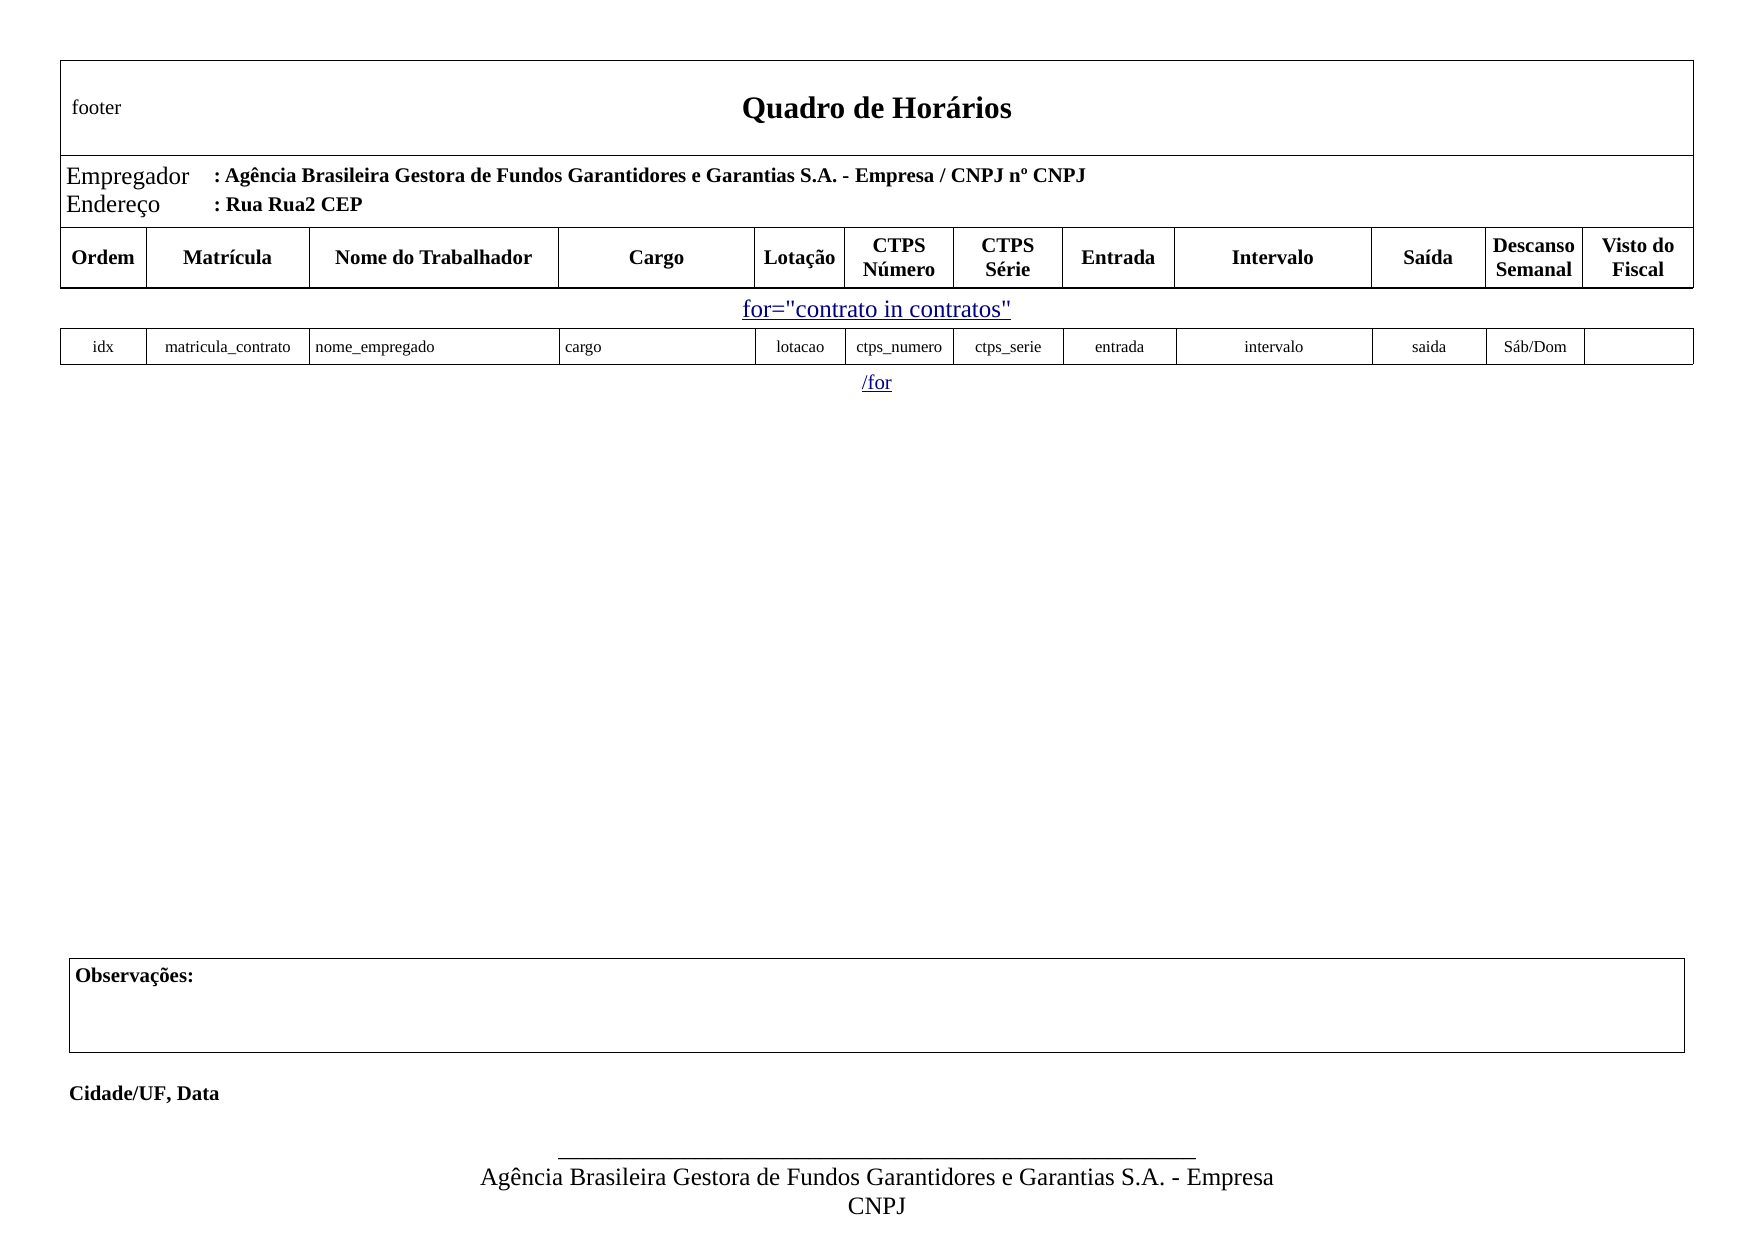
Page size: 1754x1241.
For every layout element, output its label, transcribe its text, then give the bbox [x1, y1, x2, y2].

text Cidade/UF, Data [69, 1081, 1685, 1105]
table_cell nome_empregado [310, 329, 559, 364]
table_cell cargo [560, 329, 755, 364]
table_cell saida [1373, 329, 1486, 364]
table_cell [1585, 329, 1693, 364]
table_cell matricula_contrato [147, 329, 309, 364]
text ___________________________________________________ [69, 1133, 1685, 1162]
text Agência Brasileira Gestora de Fundos Garantidores e Garantias S.A. - Empresa [69, 1162, 1685, 1191]
table_cell idx [61, 329, 146, 364]
table_cell lotacao [756, 329, 845, 364]
table_header for="contrato in contratos" [60, 289, 1693, 328]
table_cell entrada [1064, 329, 1176, 364]
table_header Observações: [70, 959, 1684, 1052]
text CNPJ [69, 1191, 1685, 1220]
table_cell ctps_serie [954, 329, 1063, 364]
table_cell intervalo [1177, 329, 1372, 364]
table_cell /for [60, 365, 1693, 413]
table_cell Sáb/Dom [1487, 329, 1584, 364]
table_cell ctps_numero [846, 329, 953, 364]
